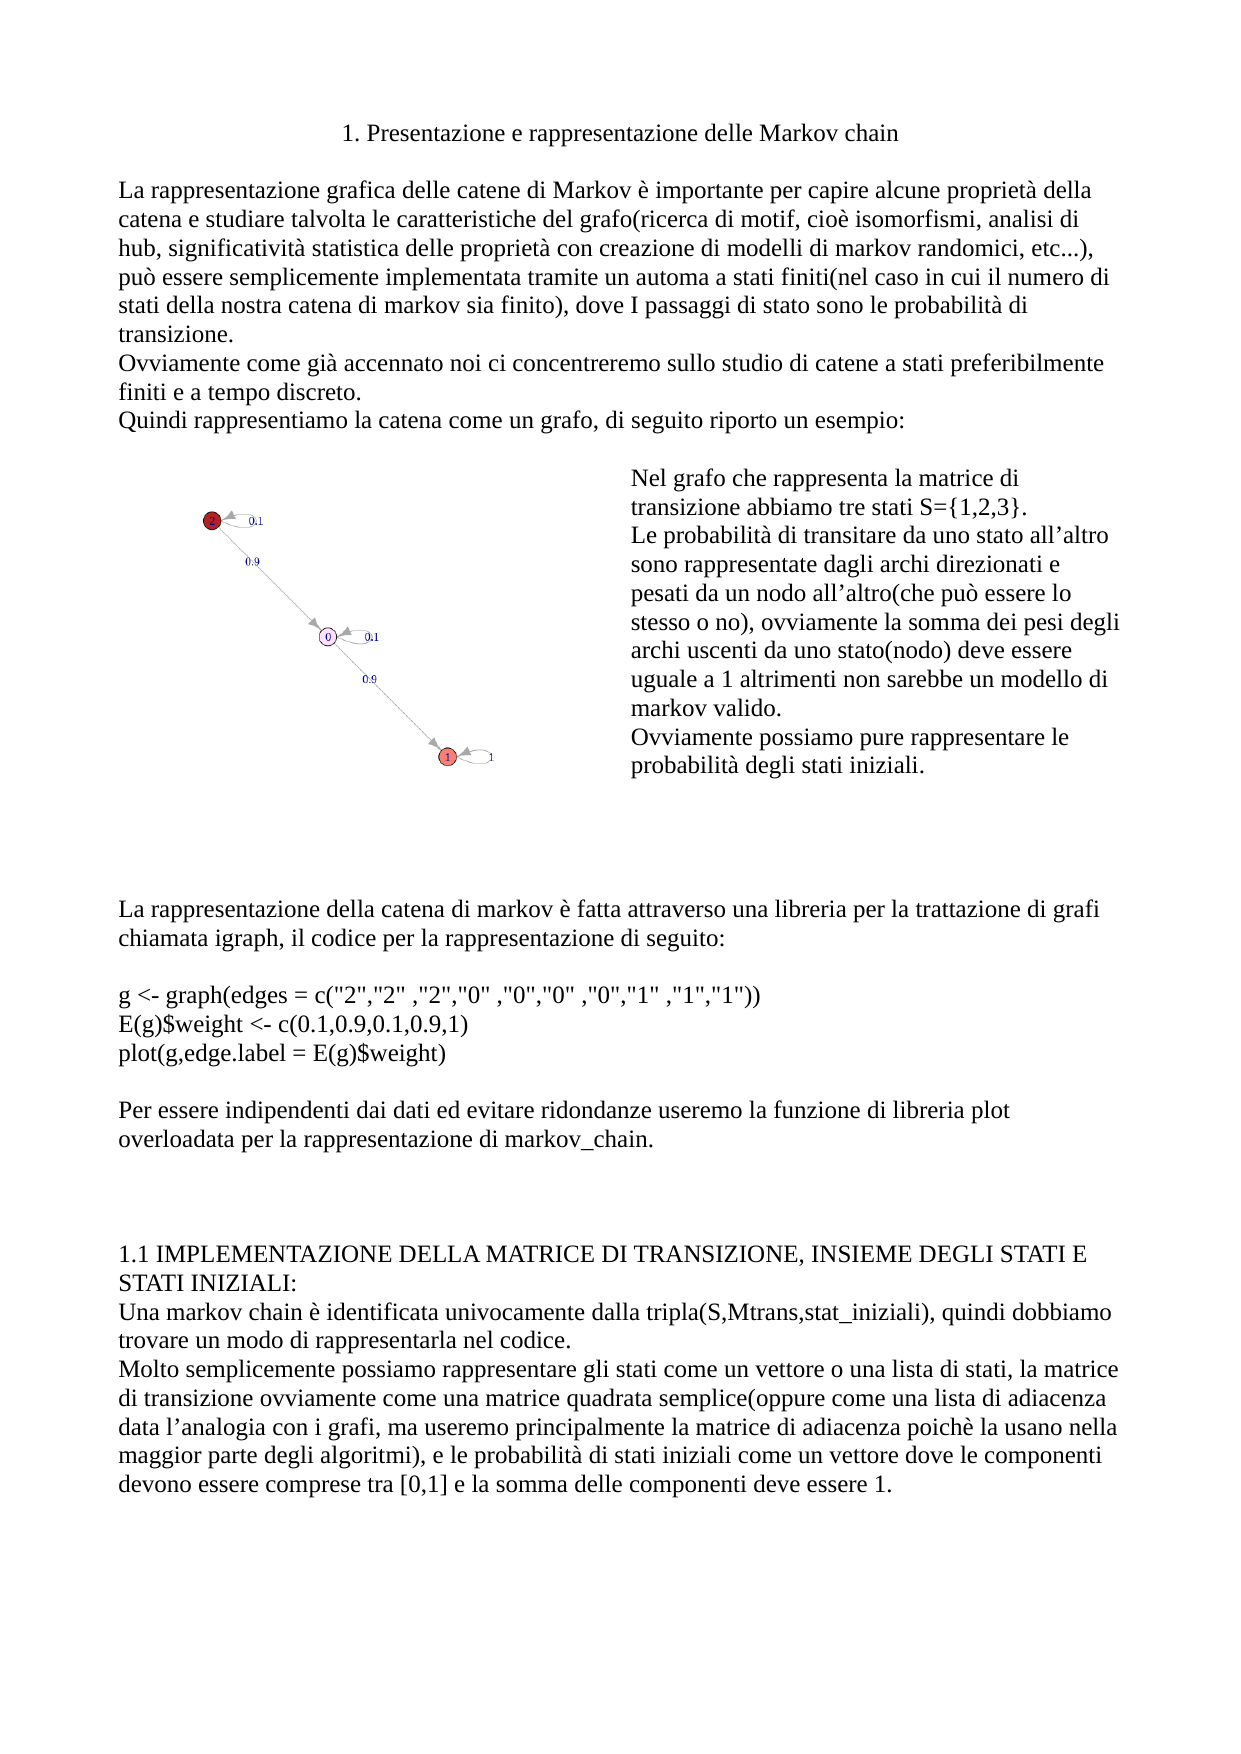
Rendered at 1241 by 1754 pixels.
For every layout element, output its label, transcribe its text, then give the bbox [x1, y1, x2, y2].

text La rappresentazione grafica delle catene di Markov è importante per capire alcune proprietà della catena e studiare talvolta le caratteristiche del grafo(ricerca di motif, cioè isomorfismi, analisi di hub, significatività statistica delle proprietà con creazione di modelli di markov randomici, etc...), può essere semplicemente implementata tramite un automa a stati finiti(nel caso in cui il numero di stati della nostra catena di markov sia finito), dove I passaggi di stato sono le probabilità di transizione. [118, 176, 1122, 348]
text g <- graph(edges = c("2","2" ,"2","0" ,"0","0" ,"0","1" ,"1","1")) [118, 981, 1122, 1009]
picture [0, 444, 631, 847]
text Per essere indipendenti dai dati ed evitare ridondanze useremo la funzione di libreria plot overloadata per la rappresentazione di markov_chain. [118, 1096, 1122, 1153]
text Le probabilità di transitare da uno stato all’altro sono rappresentate dagli archi direzionati e pesati da un nodo all’altro(che può essere lo stesso o no), ovviamente la somma dei pesi degli archi uscenti da uno stato(nodo) deve essere uguale a 1 altrimenti non sarebbe un modello di markov valido. [631, 521, 1122, 722]
text Una markov chain è identificata univocamente dalla tripla(S,Mtrans,stat_iniziali), quindi dobbiamo trovare un modo di rappresentarla nel codice. [118, 1297, 1122, 1354]
text Nel grafo che rappresenta la matrice di transizione abbiamo tre stati S={1,2,3}. [631, 463, 1122, 521]
text Ovviamente possiamo pure rappresentare le probabilità degli stati iniziali. [631, 722, 1122, 779]
text E(g)$weight <- c(0.1,0.9,0.1,0.9,1) [118, 1009, 1122, 1038]
text plot(g,edge.label = E(g)$weight) [118, 1038, 1122, 1067]
text 1. Presentazione e rappresentazione delle Markov chain [118, 118, 1122, 147]
text La rappresentazione della catena di markov è fatta attraverso una libreria per la trattazione di grafi chiamata igraph, il codice per la rappresentazione di seguito: [118, 894, 1122, 952]
text Quindi rappresentiamo la catena come un grafo, di seguito riporto un esempio: [118, 406, 1122, 434]
text Ovviamente come già accennato noi ci concentreremo sullo studio di catene a stati preferibilmente finiti e a tempo discreto. [118, 348, 1122, 406]
text 1.1 IMPLEMENTAZIONE DELLA MATRICE DI TRANSIZIONE, INSIEME DEGLI STATI E STATI INIZIALI: [118, 1239, 1122, 1297]
text Molto semplicemente possiamo rappresentare gli stati come un vettore o una lista di stati, la matrice di transizione ovviamente come una matrice quadrata semplice(oppure come una lista di adiacenza data l’analogia con i grafi, ma useremo principalmente la matrice di adiacenza poichè la usano nella maggior parte degli algoritmi), e le probabilità di stati iniziali come un vettore dove le componenti devono essere comprese tra [0,1] e la somma delle componenti deve essere 1. [118, 1354, 1122, 1498]
